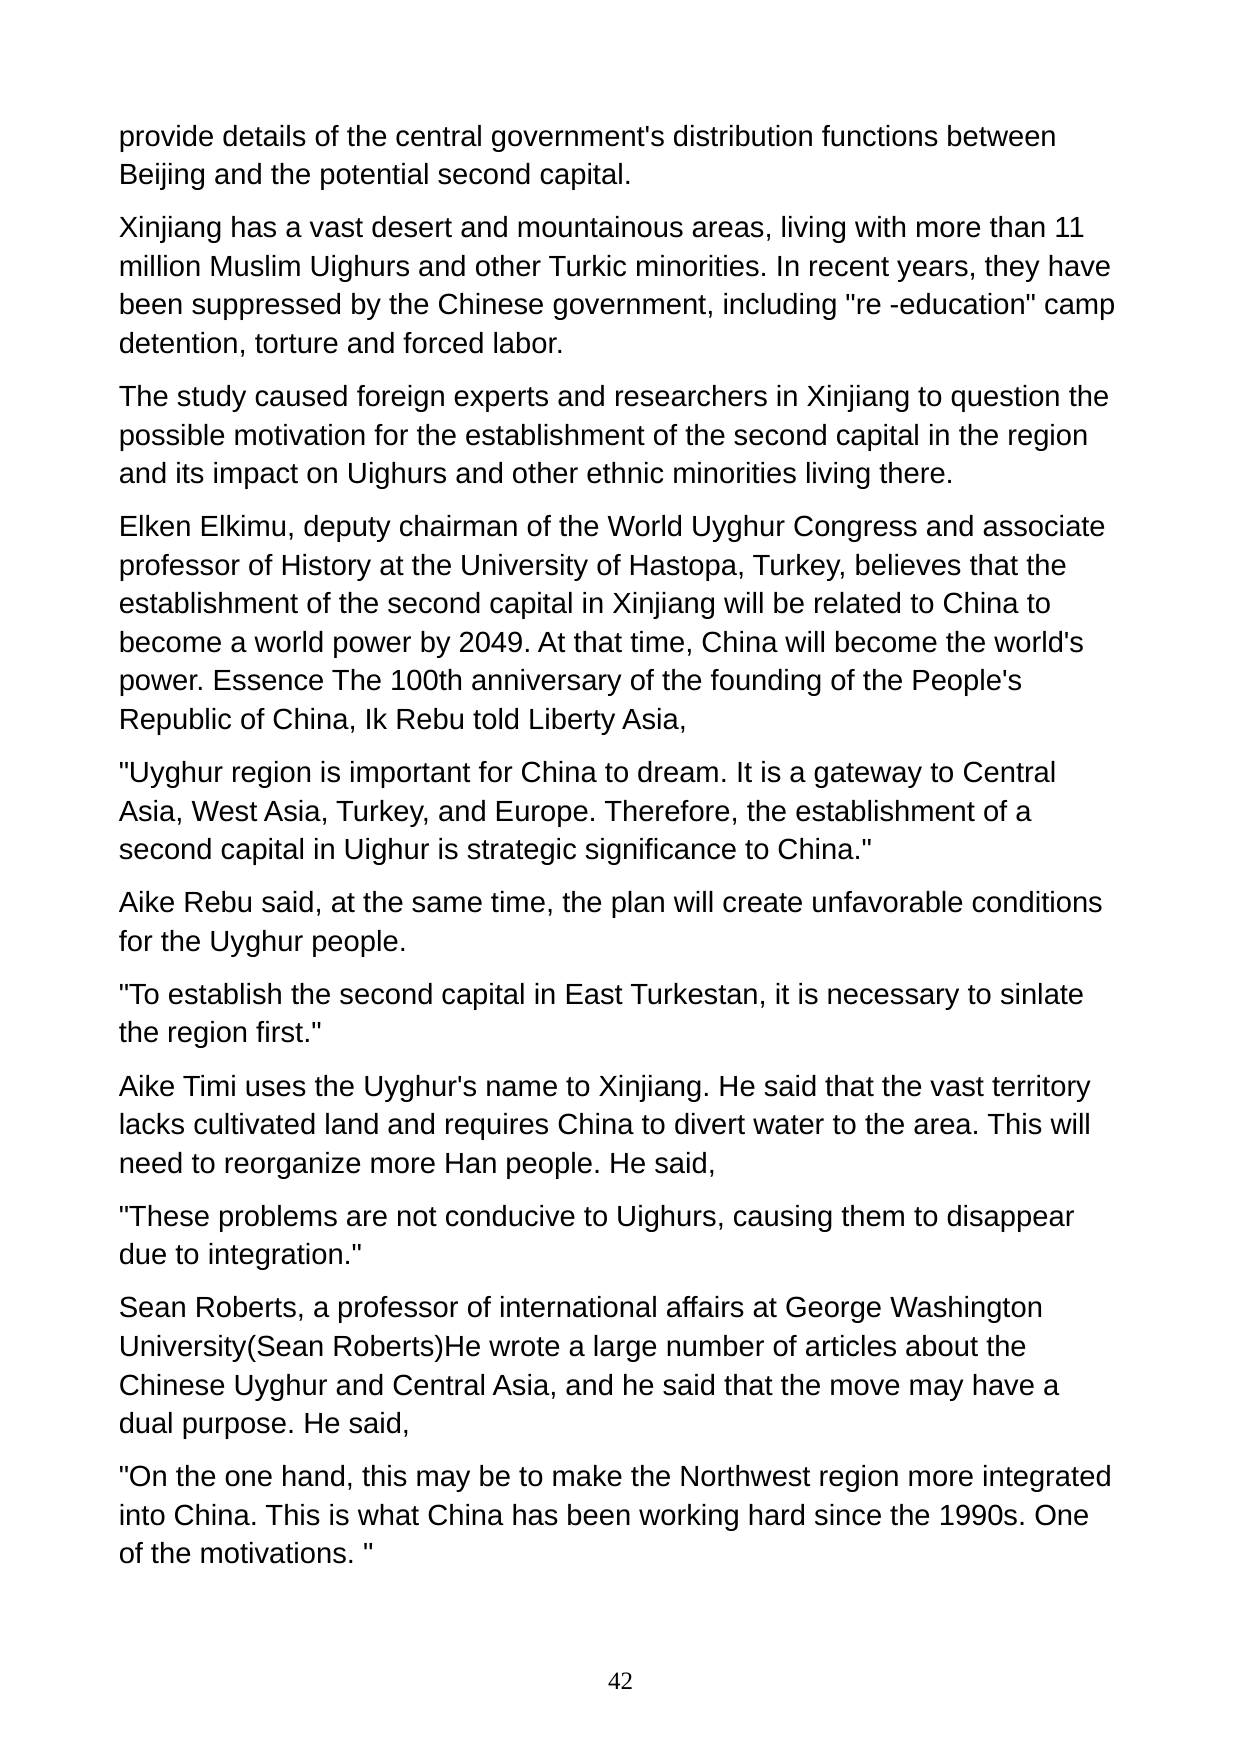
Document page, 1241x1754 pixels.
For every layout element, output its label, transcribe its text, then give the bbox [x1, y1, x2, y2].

text Aike Timi uses the Uyghur's name to Xinjiang. He said that the vast territory lacks cultivated land and requires China to divert water to the area. This will need to reorganize more Han people. He said, [118, 1068, 1122, 1179]
text Elken Elkimu, deputy chairman of the World Uyghur Congress and associate professor of History at the University of Hastopa, Turkey, believes that the establishment of the second capital in Xinjiang will be related to China to become a world power by 2049. At that time, China will become the world's power. Essence The 100th anniversary of the founding of the People's Republic of China, Ik Rebu told Liberty Asia, [118, 509, 1122, 735]
text "These problems are not conducive to Uighurs, causing them to disappear due to integration." [118, 1199, 1122, 1271]
text Sean Roberts, a professor of international affairs at George Washington University(Sean Roberts)He wrote a large number of articles about the Chinese Uyghur and Central Asia, and he said that the move may have a dual purpose. He said, [118, 1290, 1122, 1439]
text "Uyghur region is important for China to dream. It is a gateway to Central Asia, West Asia, Turkey, and Europe. Therefore, the establishment of a second capital in Uighur is strategic significance to China." [118, 755, 1122, 866]
text "On the one hand, this may be to make the Northwest region more integrated into China. This is what China has been working hard since the 1990s. One of the motivations. " [118, 1459, 1122, 1570]
text "To establish the second capital in East Turkestan, it is necessary to sinlate the region first." [118, 977, 1122, 1049]
text The study caused foreign experts and researchers in Xinjiang to question the possible motivation for the establishment of the second capital in the region and its impact on Uighurs and other ethnic minorities living there. [118, 379, 1122, 489]
text Aike Rebu said, at the same time, the plan will create unfavorable conditions for the Uyghur people. [118, 885, 1122, 957]
text Xinjiang has a vast desert and mountainous areas, living with more than 11 million Muslim Uighurs and other Turkic minorities. In recent years, they have been suppressed by the Chinese government, including "re -education" camp detention, torture and forced labor. [118, 210, 1122, 359]
text provide details of the central government's distribution functions between Beijing and the potential second capital. [118, 118, 1122, 191]
